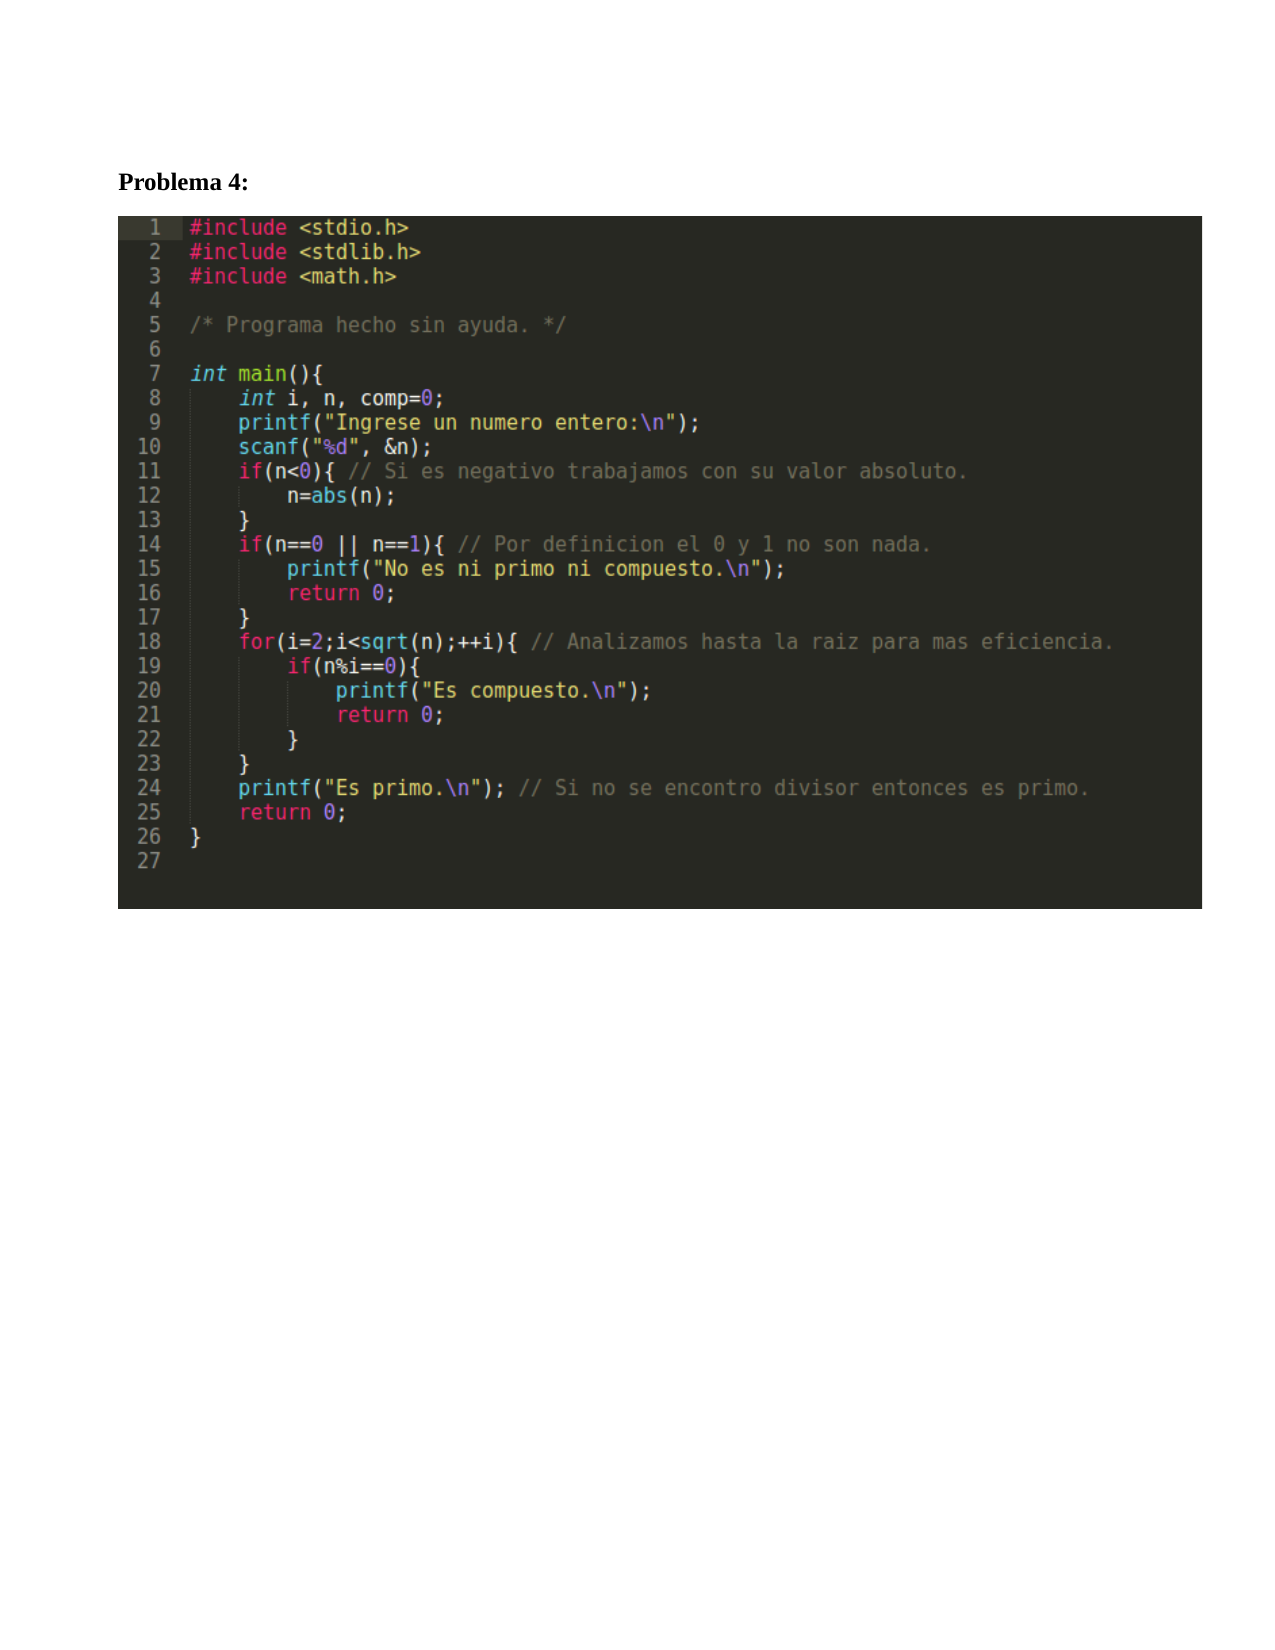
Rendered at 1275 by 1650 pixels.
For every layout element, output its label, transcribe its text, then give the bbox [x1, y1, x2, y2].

picture [118, 216, 1203, 909]
text Problema 4: [118, 167, 1157, 196]
